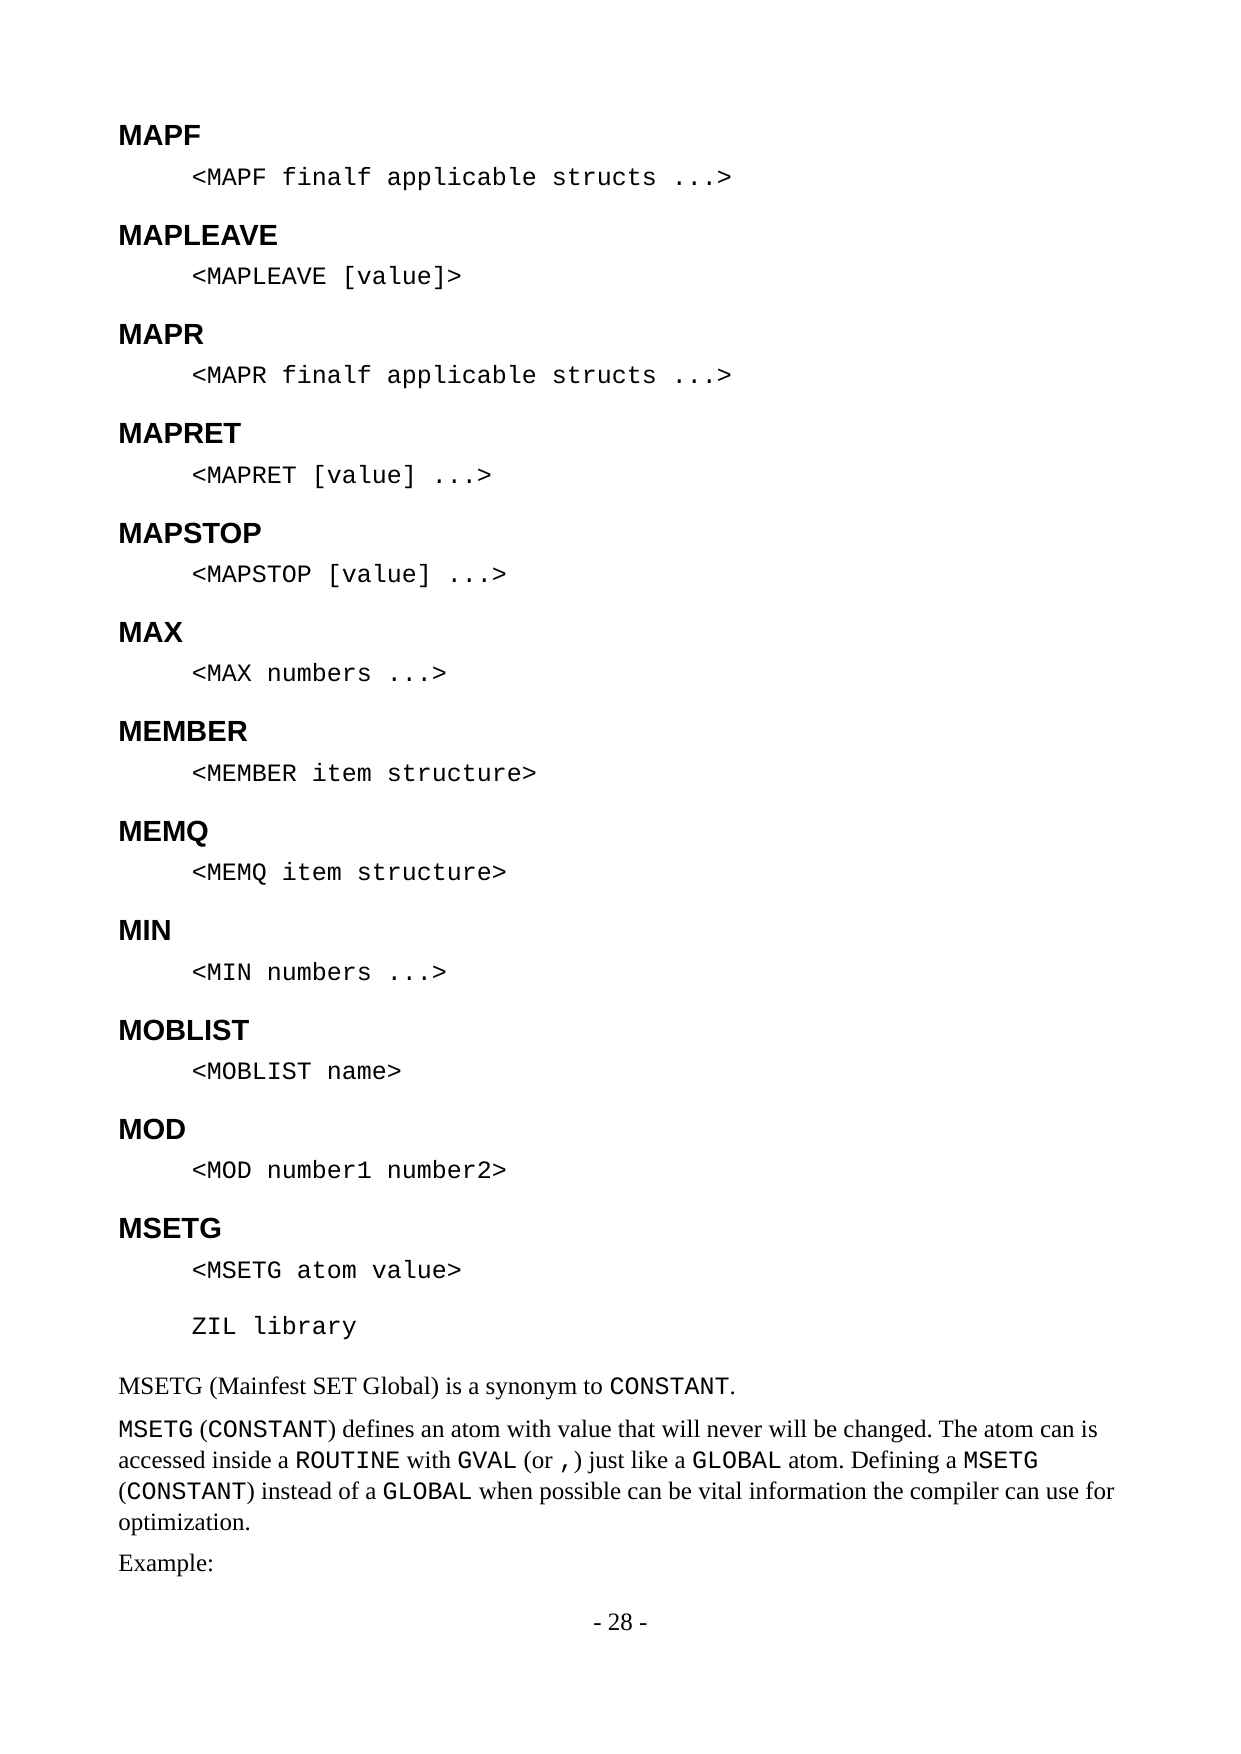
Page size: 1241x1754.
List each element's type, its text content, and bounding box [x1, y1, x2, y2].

subtitle MEMBER [118, 714, 1122, 748]
text <MAPF finalf applicable structs ...> [192, 164, 1122, 192]
text <MEMQ item structure> [192, 860, 1122, 888]
subtitle MSETG [118, 1211, 1122, 1245]
subtitle MEMQ [118, 814, 1122, 847]
text <MAX numbers ...> [192, 661, 1122, 689]
text MSETG (CONSTANT) defines an atom with value that will never will be changed. The atom can is accessed inside a ROUTINE with GVAL (or ,) just like a GLOBAL atom. Defining a MSETG (CONSTANT) instead of a GLOBAL when possible can be vital information the compiler can use for optimization. [118, 1414, 1122, 1536]
text <MAPSTOP [value] ...> [192, 562, 1122, 590]
text <MIN numbers ...> [192, 959, 1122, 987]
text Example: [118, 1548, 1122, 1577]
text <MOBLIST name> [192, 1058, 1122, 1087]
text <MAPLEAVE [value]> [192, 263, 1122, 292]
subtitle MOD [118, 1112, 1122, 1145]
text <MAPR finalf applicable structs ...> [192, 363, 1122, 391]
subtitle MAPRET [118, 416, 1122, 450]
text <MOD number1 number2> [192, 1158, 1122, 1186]
subtitle MIN [118, 913, 1122, 947]
text <MAPRET [value] ...> [192, 462, 1122, 491]
text <MSETG atom value> ZIL library [192, 1257, 1122, 1342]
text <MEMBER item structure> [192, 760, 1122, 789]
text MSETG (Mainfest SET Global) is a synonym to CONSTANT. [118, 1371, 1122, 1402]
subtitle MOBLIST [118, 1012, 1122, 1046]
subtitle MAPF [118, 118, 1122, 152]
subtitle MAPSTOP [118, 516, 1122, 549]
subtitle MAX [118, 615, 1122, 648]
subtitle MAPLEAVE [118, 217, 1122, 251]
subtitle MAPR [118, 317, 1122, 350]
